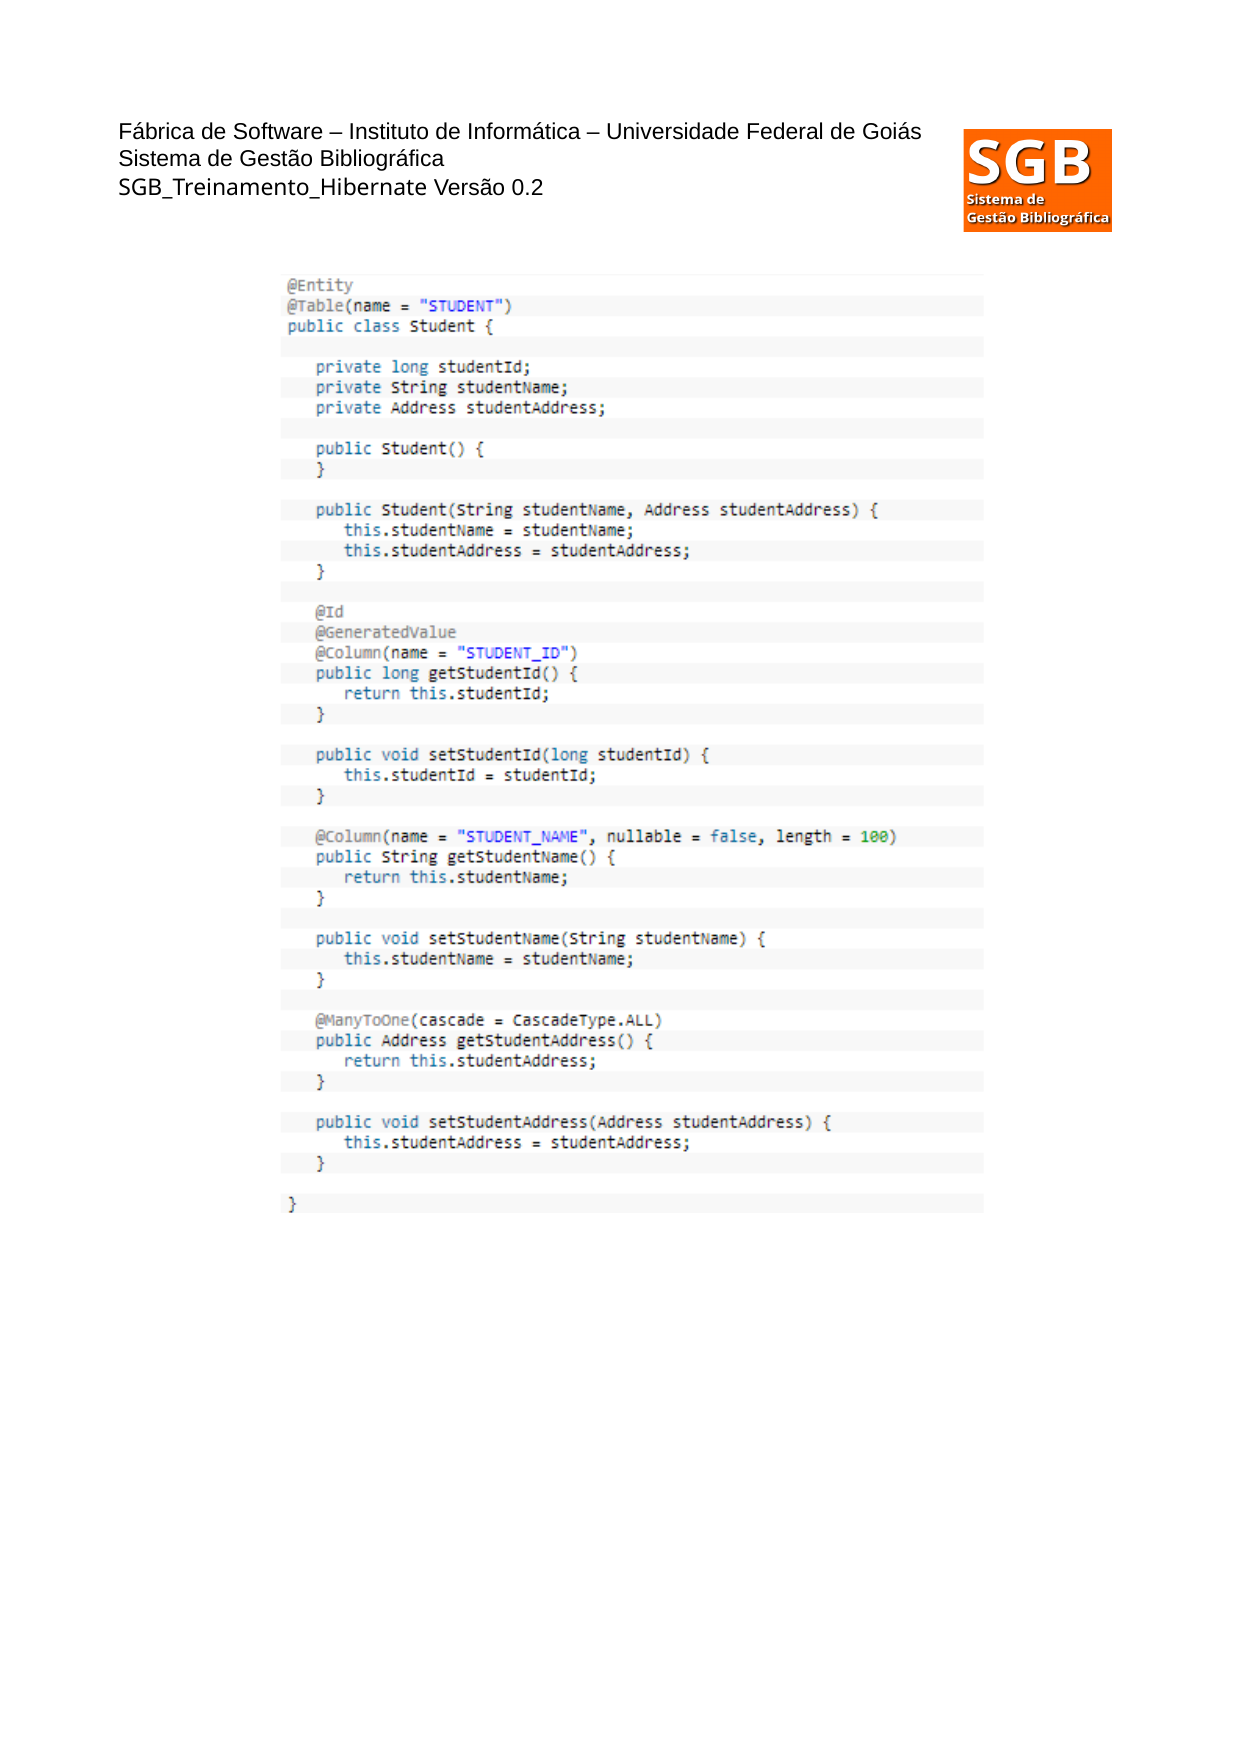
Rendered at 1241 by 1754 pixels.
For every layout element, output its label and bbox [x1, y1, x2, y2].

picture [963, 129, 1112, 232]
